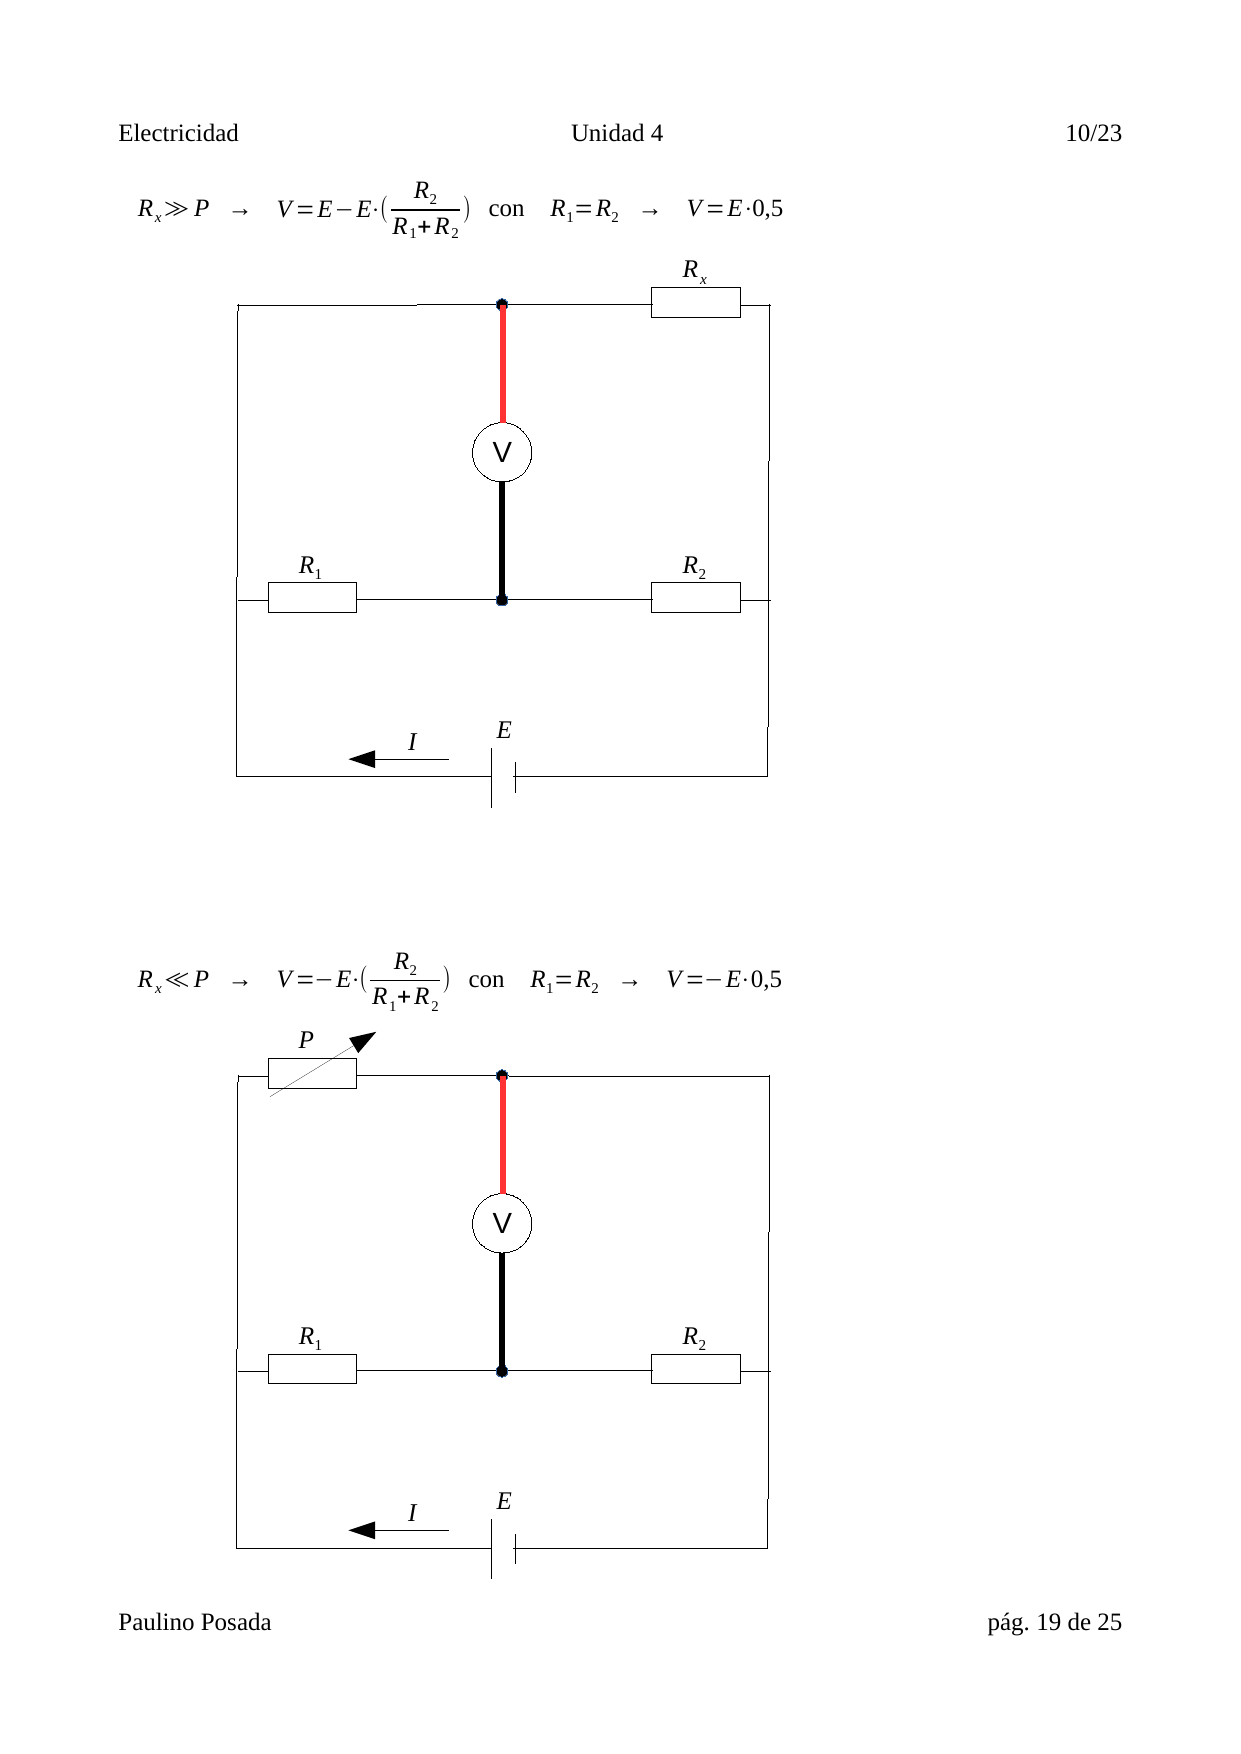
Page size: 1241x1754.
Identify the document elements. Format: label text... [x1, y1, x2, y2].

text → con → [118, 947, 1122, 1014]
text → con → [118, 176, 1122, 243]
